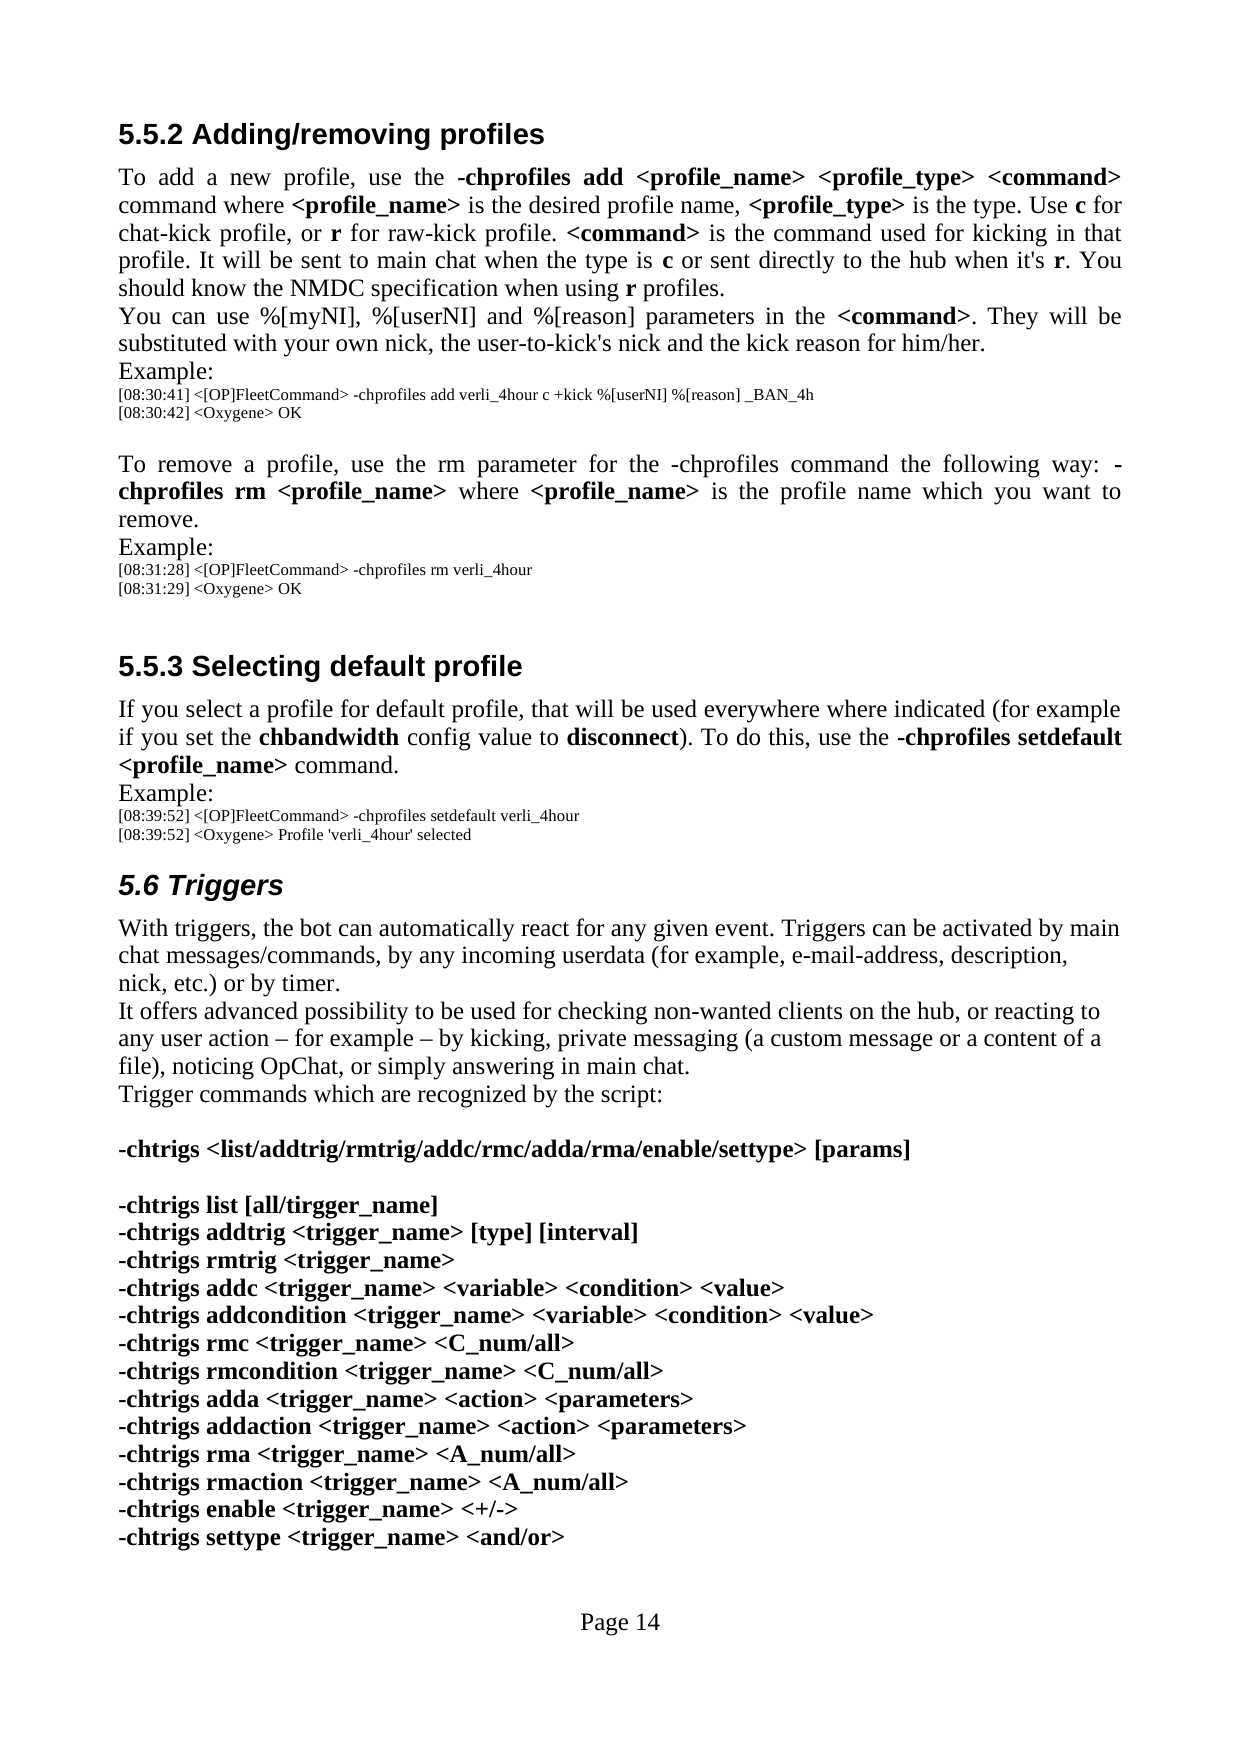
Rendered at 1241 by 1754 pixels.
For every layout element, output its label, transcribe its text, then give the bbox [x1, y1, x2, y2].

text Example: [118, 357, 1122, 385]
text -chtrigs settype <trigger_name> <and/or> [118, 1523, 1122, 1551]
text -chtrigs addcondition <trigger_name> <variable> <condition> <value> [118, 1302, 1122, 1329]
text If you select a profile for default profile, that will be used everywhere where indicated (for example if you set the chbandwidth config value to disconnect). To do this, use the -chprofiles setdefault <profile_name> command. [118, 696, 1122, 779]
text -chtrigs addaction <trigger_name> <action> <parameters> [118, 1412, 1122, 1440]
text It offers advanced possibility to be used for checking non-wanted clients on the hub, or reacting to any user action – for example – by kicking, private messaging (a custom message or a content of a file), noticing OpChat, or simply answering in main chat. [118, 997, 1122, 1080]
text -chtrigs rmc <trigger_name> <C_num/all> [118, 1329, 1122, 1357]
text [08:31:28] <[OP]FleetCommand> -chprofiles rm verli_4hour [118, 561, 1122, 579]
text Example: [118, 533, 1122, 561]
text [08:39:52] <Oxygene> Profile 'verli_4hour' selected [118, 825, 1122, 843]
text -chtrigs rmaction <trigger_name> <A_num/all> [118, 1468, 1122, 1496]
text -chtrigs adda <trigger_name> <action> <parameters> [118, 1385, 1122, 1412]
text -chtrigs <list/addtrig/rmtrig/addc/rmc/adda/rma/enable/settype> [params] [118, 1135, 1122, 1163]
text To remove a profile, use the rm parameter for the -chprofiles command the following way: -chprofiles rm <profile_name> where <profile_name> is the profile name which you want to remove. [118, 450, 1122, 533]
subtitle 5.6 Triggers [118, 868, 1122, 901]
text [08:30:41] <[OP]FleetCommand> -chprofiles add verli_4hour c +kick %[userNI] %[reason] _BAN_4h [118, 385, 1122, 403]
text -chtrigs enable <trigger_name> <+/-> [118, 1496, 1122, 1523]
text -chtrigs rmcondition <trigger_name> <C_num/all> [118, 1357, 1122, 1385]
text [08:39:52] <[OP]FleetCommand> -chprofiles setdefault verli_4hour [118, 806, 1122, 825]
text To add a new profile, use the -chprofiles add <profile_name> <profile_type> <command> command where <profile_name> is the desired profile name, <profile_type> is the type. Use c for chat-kick profile, or r for raw-kick profile. <command> is the command used for kicking in that profile. It will be sent to main chat when the type is c or sent directly to the hub when it's r. You should know the NMDC specification when using r profiles. [118, 163, 1122, 302]
text -chtrigs list [all/tirgger_name] [118, 1191, 1122, 1218]
text With triggers, the bot can automatically react for any given event. Triggers can be activated by main chat messages/commands, by any incoming userdata (for example, e-mail-address, description, nick, etc.) or by timer. [118, 914, 1122, 997]
text -chtrigs rma <trigger_name> <A_num/all> [118, 1440, 1122, 1468]
text -chtrigs addtrig <trigger_name> [type] [interval] [118, 1218, 1122, 1246]
text Example: [118, 779, 1122, 806]
text Trigger commands which are recognized by the script: [118, 1080, 1122, 1108]
text [08:30:42] <Oxygene> OK [118, 403, 1122, 422]
subtitle 5.5.3 Selecting default profile [118, 650, 1122, 683]
subtitle 5.5.2 Adding/removing profiles [118, 118, 1122, 151]
text -chtrigs addc <trigger_name> <variable> <condition> <value> [118, 1274, 1122, 1302]
text -chtrigs rmtrig <trigger_name> [118, 1246, 1122, 1274]
text [08:31:29] <Oxygene> OK [118, 579, 1122, 598]
text You can use %[myNI], %[userNI] and %[reason] parameters in the <command>. They will be substituted with your own nick, the user-to-kick's nick and the kick reason for him/her. [118, 302, 1122, 357]
